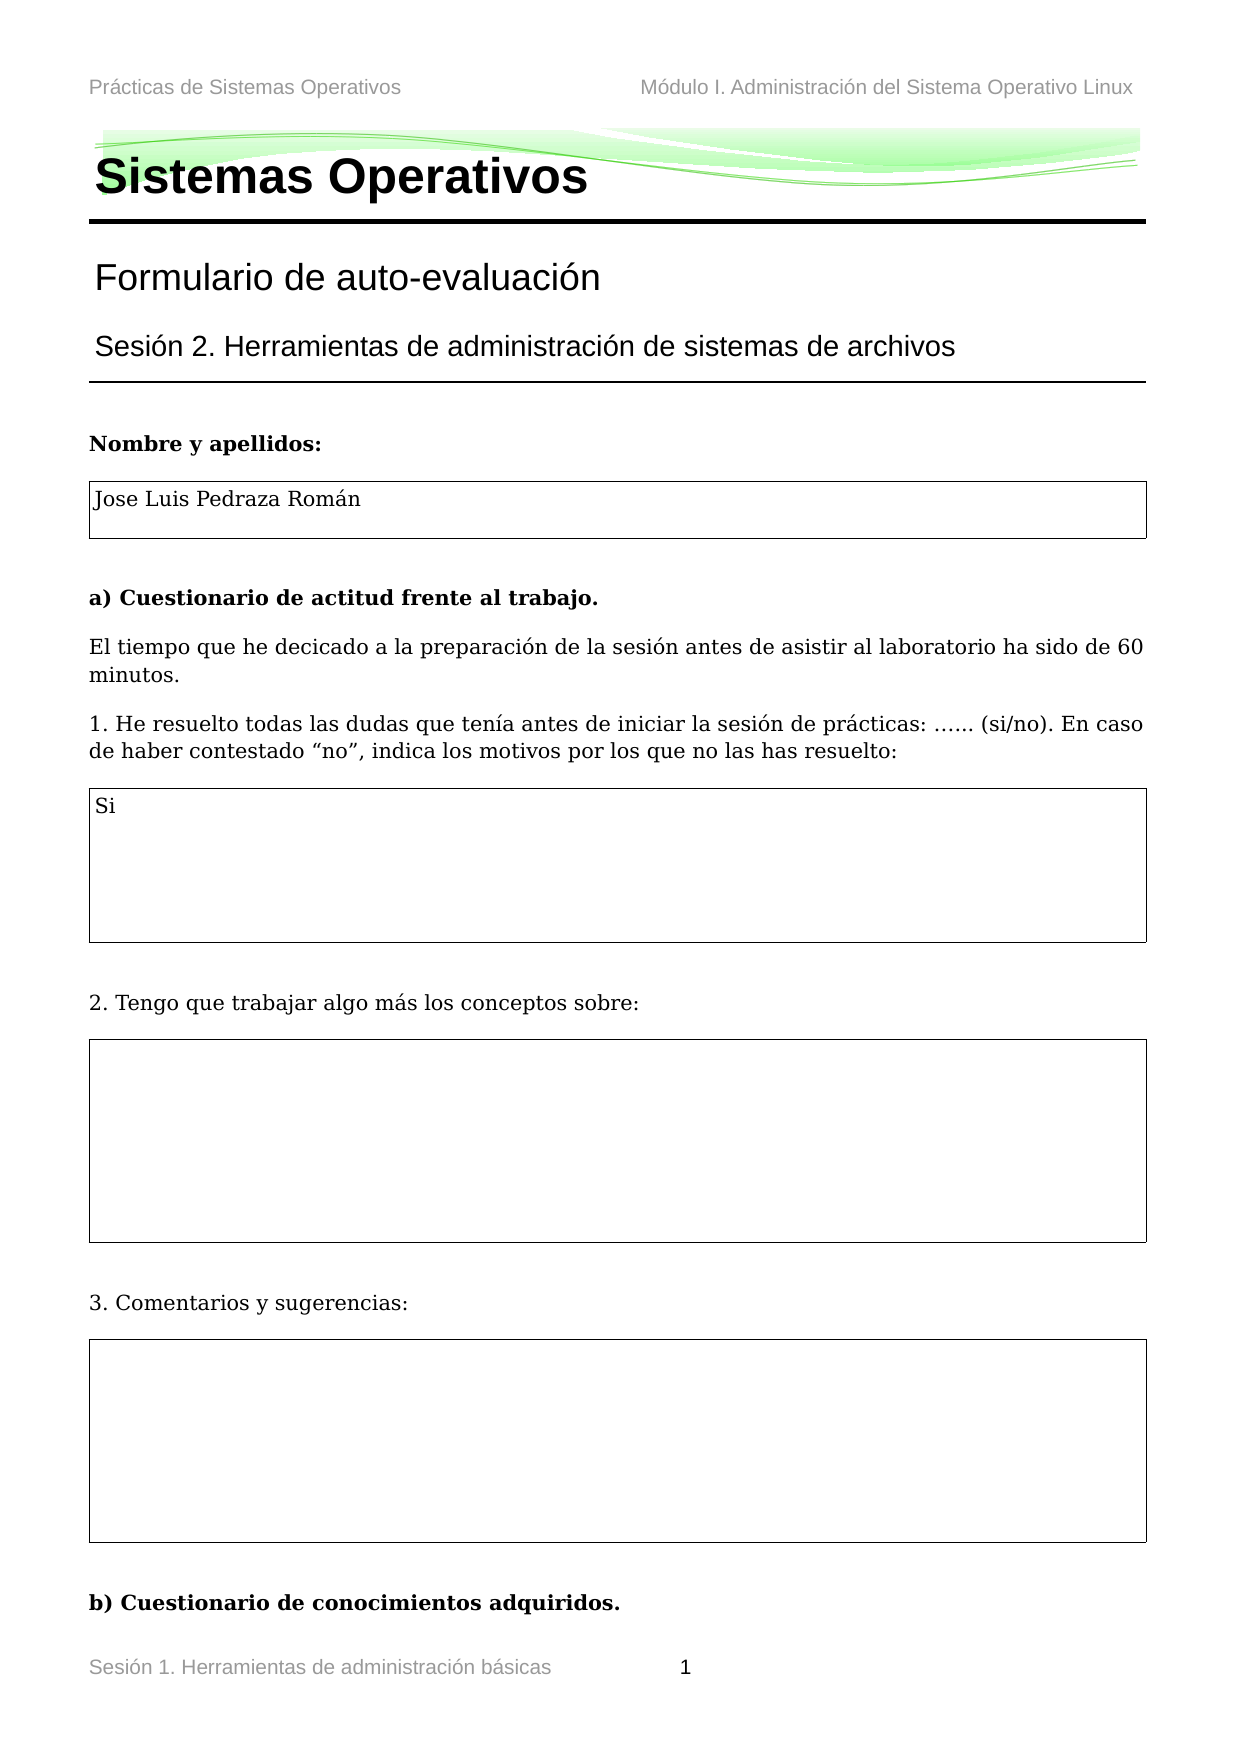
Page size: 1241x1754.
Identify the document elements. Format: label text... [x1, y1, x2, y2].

text 3. Comentarios y sugerencias: [89, 1291, 1146, 1315]
text 2. Tengo que trabajar algo más los conceptos sobre: [89, 991, 1146, 1015]
text a) Cuestionario de actitud frente al trabajo. [89, 586, 1146, 611]
text b) Cuestionario de conocimientos adquiridos. [89, 1591, 1146, 1615]
text 1. He resuelto todas las dudas que tenía antes de iniciar la sesión de prácticas: …... (si/no). En caso de haber contestado “no”, indica los motivos por los que no las has resuelto: [89, 712, 1146, 764]
table_header Si [90, 789, 1146, 942]
table_header Sistemas Operativos [89, 123, 1146, 219]
table_header [90, 1040, 1146, 1242]
text Nombre y apellidos: [89, 432, 1146, 456]
text El tiempo que he decicado a la preparación de la sesión antes de asistir al laboratorio ha sido de 60 minutos. [89, 635, 1146, 687]
table_header Jose Luis Pedraza Román [90, 482, 1146, 537]
table_header [90, 1340, 1146, 1542]
picture [376, 171, 387, 189]
picture [94, 128, 1141, 195]
table_header Formulario de auto-evaluación Sesión 2. Herramientas de administración de sistemas de archivos [89, 224, 1146, 381]
